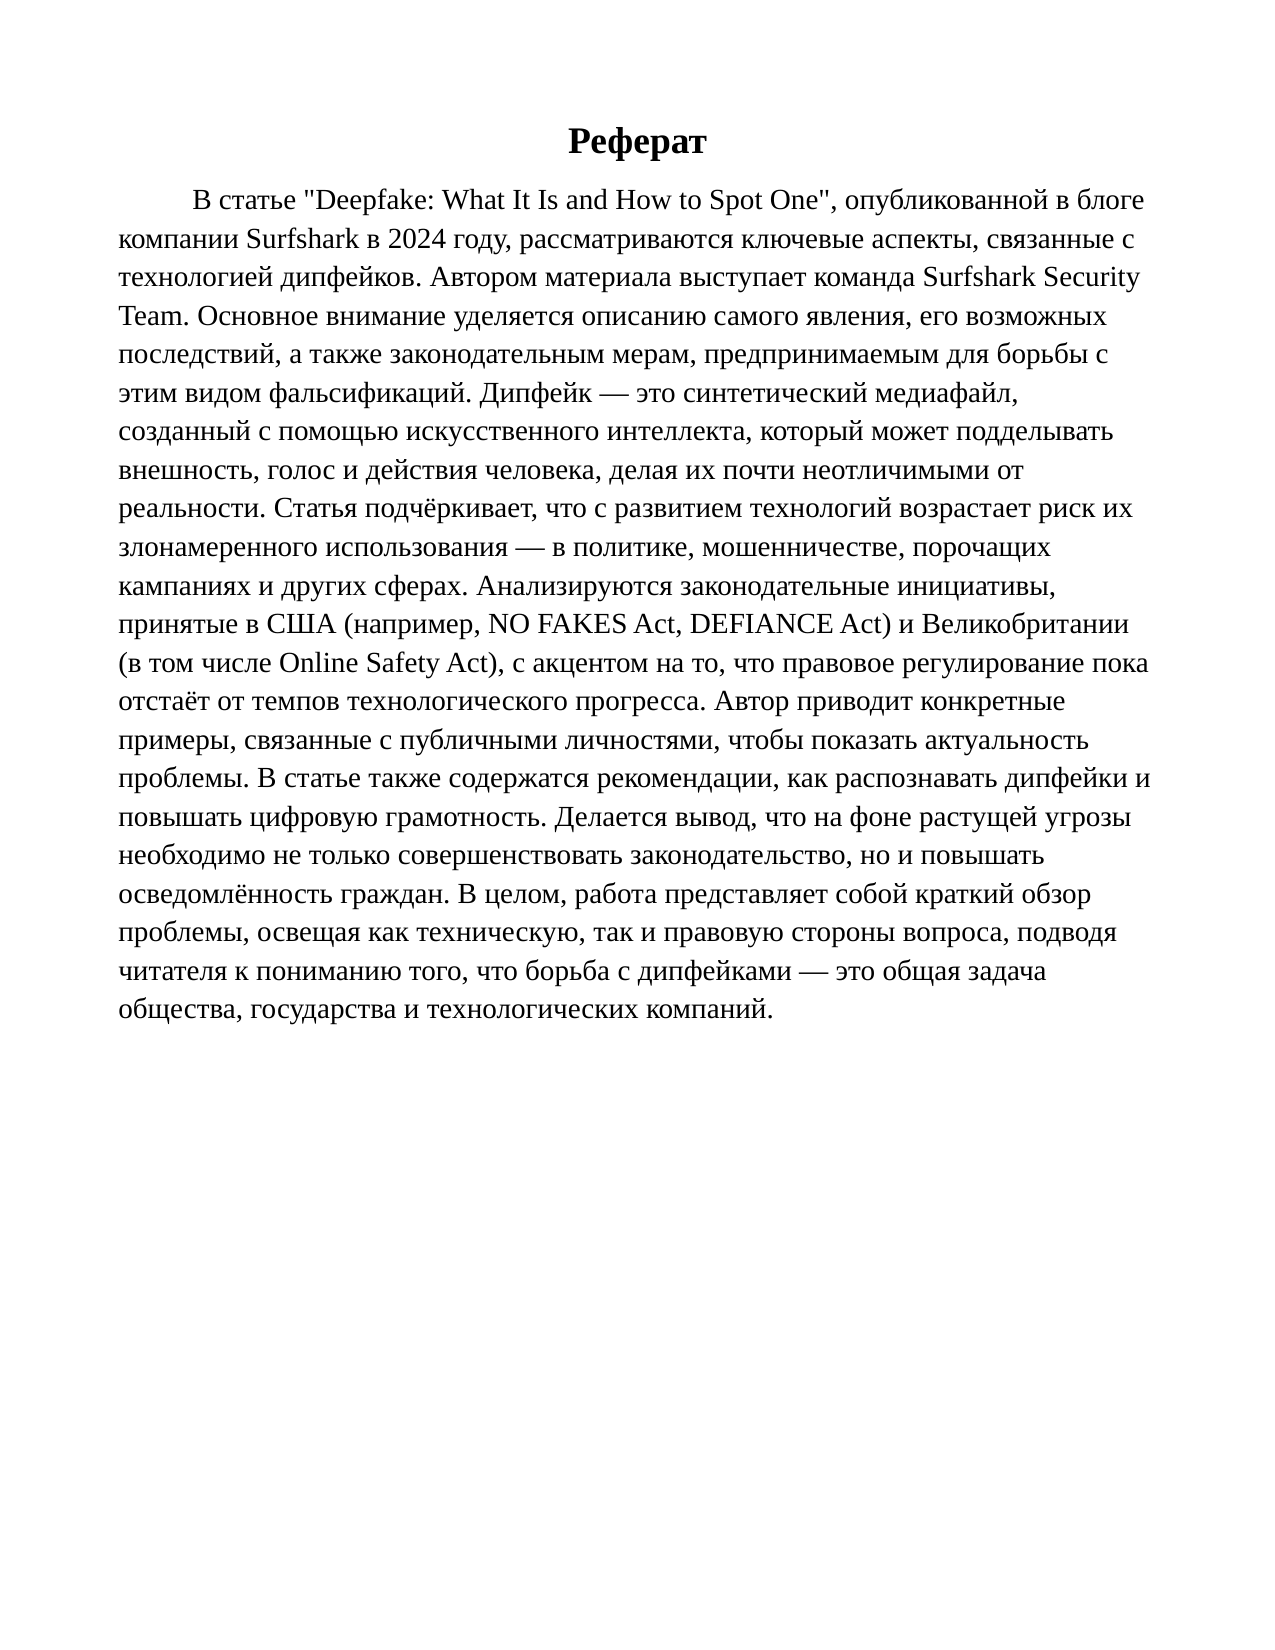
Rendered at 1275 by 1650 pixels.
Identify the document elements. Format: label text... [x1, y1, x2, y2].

text В статье "Deepfake: What It Is and How to Spot One", опубликованной в блоге компании Surfshark в 2024 году, рассматриваются ключевые аспекты, связанные с технологией дипфейков. Автором материала выступает команда Surfshark Security Team. Основное внимание уделяется описанию самого явления, его возможных последствий, а также законодательным мерам, предпринимаемым для борьбы с этим видом фальсификаций. Дипфейк — это синтетический медиафайл, созданный с помощью искусственного интеллекта, который может подделывать внешность, голос и действия человека, делая их почти неотличимыми от реальности. Статья подчёркивает, что с развитием технологий возрастает риск их злонамеренного использования — в политике, мошенничестве, порочащих кампаниях и других сферах. Анализируются законодательные инициативы, принятые в США (например, NO FAKES Act, DEFIANCE Act) и Великобритании (в том числе Online Safety Act), с акцентом на то, что правовое регулирование пока отстаёт от темпов технологического прогресса. Автор приводит конкретные примеры, связанные с публичными личностями, чтобы показать актуальность проблемы. В статье также содержатся рекомендации, как распознавать дипфейки и повышать цифровую грамотность. Делается вывод, что на фоне растущей угрозы необходимо не только совершенствовать законодательство, но и повышать осведомлённость граждан. В целом, работа представляет собой краткий обзор проблемы, освещая как техническую, так и правовую стороны вопроса, подводя читателя к пониманию того, что борьба с дипфейками — это общая задача общества, государства и технологических компаний. [118, 182, 1157, 1025]
text Реферат [118, 118, 1157, 161]
